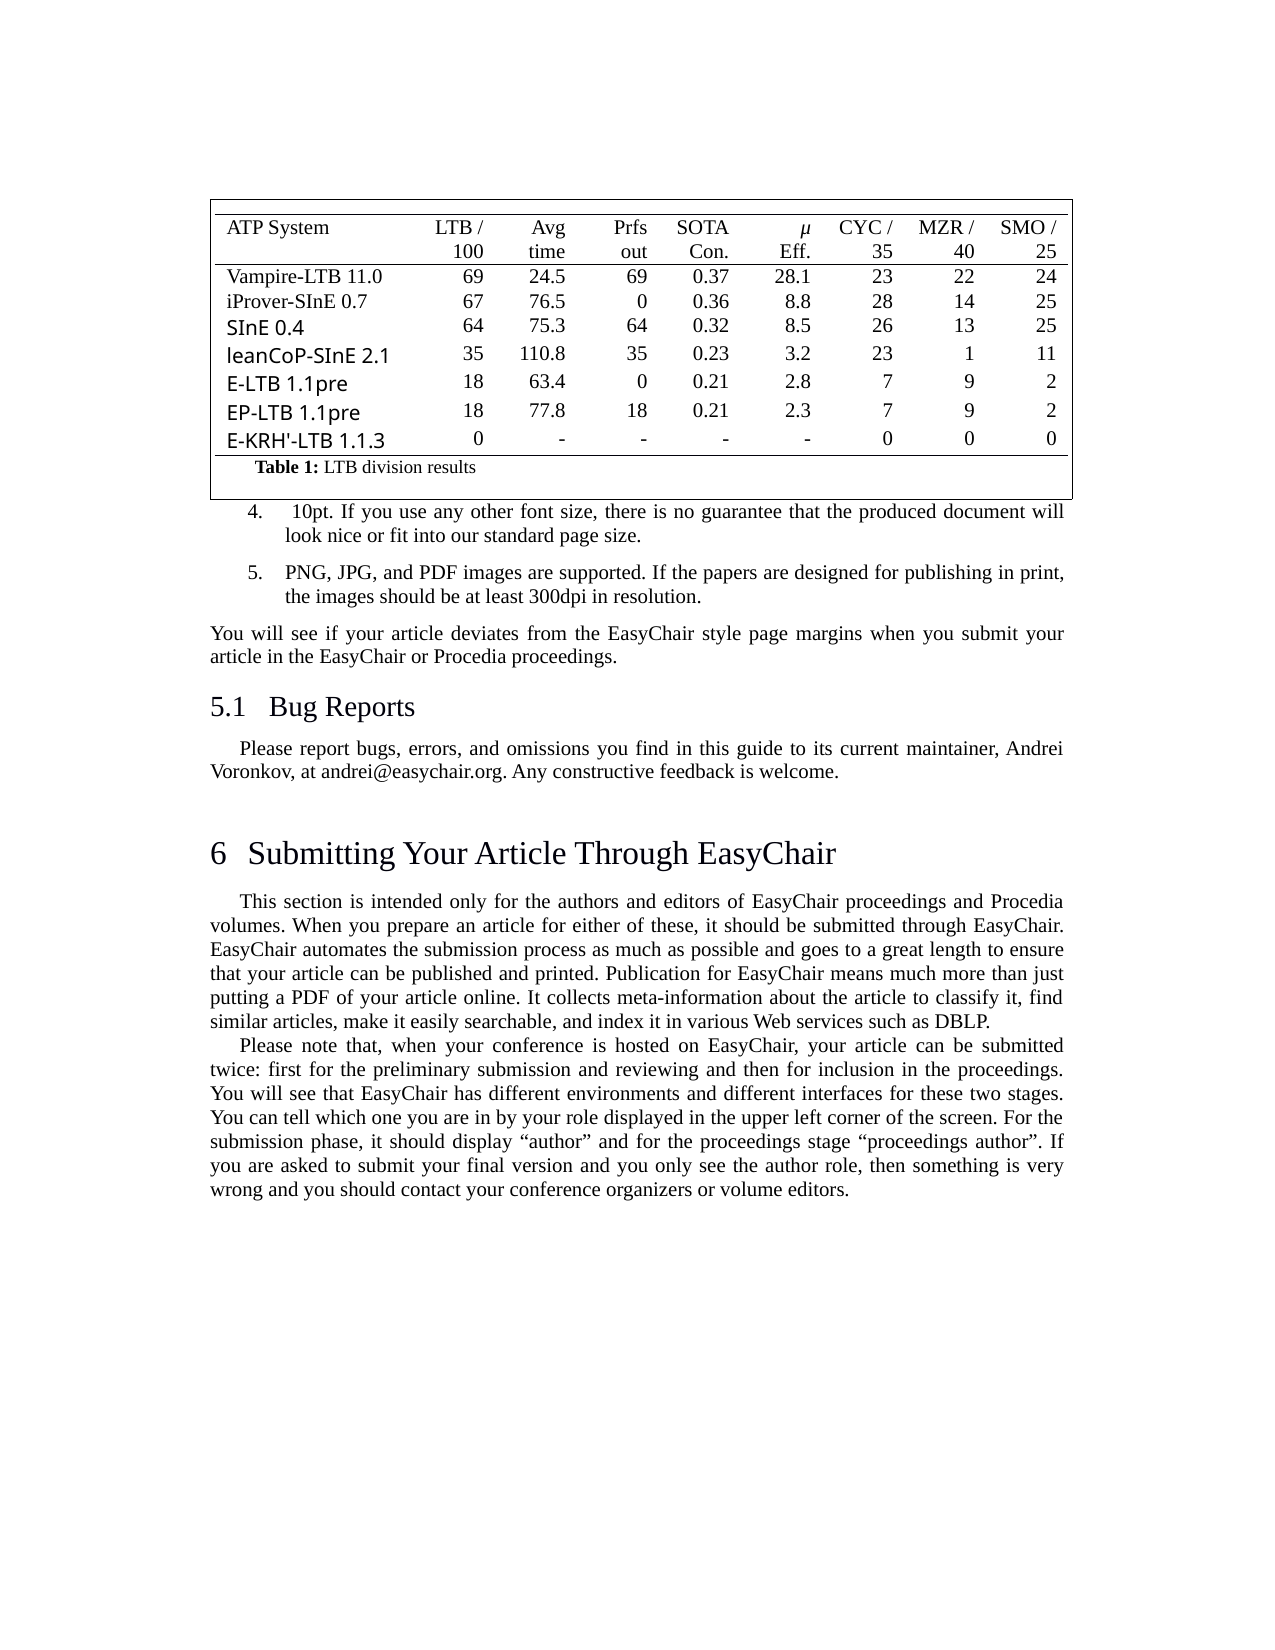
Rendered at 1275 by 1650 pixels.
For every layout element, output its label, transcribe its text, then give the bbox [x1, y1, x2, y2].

table_cell - [658, 426, 740, 455]
table_cell - [495, 426, 576, 455]
table_header Prfs out [576, 215, 658, 263]
table_cell 13 [904, 313, 986, 341]
table_cell 28 [822, 289, 904, 313]
table_cell - [740, 426, 822, 455]
table_cell 24.5 [495, 265, 576, 288]
text Please report bugs, errors, and omissions you find in this guide to its current maintainer, Andrei Voronkov, at andrei@easychair.org. Any constructive feedback is welcome. [210, 735, 1065, 783]
table_cell 1 [904, 341, 986, 369]
table_cell 64 [413, 313, 494, 341]
table_cell 2 [986, 370, 1067, 398]
table_cell 77.8 [495, 398, 576, 426]
table_cell - [576, 426, 658, 455]
text This section is intended only for the authors and editors of EasyChair proceedings and Procedia volumes. When you prepare an article for either of these, it should be submitted through EasyChair. EasyChair automates the submission process as much as possible and goes to a great length to ensure that your article can be published and printed. Publication for EasyChair means much more than just putting a PDF of your article online. It collects meta-information about the article to classify it, find similar articles, make it easily searchable, and index it in various Web services such as DBLP. [210, 888, 1065, 1033]
table_cell 25 [986, 313, 1067, 341]
table_cell 110.8 [495, 341, 576, 369]
text You will see if your article deviates from the EasyChair style page margins when you submit your article in the EasyChair or Procedia proceedings. [210, 620, 1065, 668]
table_cell Vampire-LTB 11.0 [215, 265, 413, 288]
table_cell iProver-SInE 0.7 [215, 289, 413, 313]
table_header SOTA Con. [658, 215, 740, 263]
table_cell 25 [986, 289, 1067, 313]
table_cell 9 [904, 398, 986, 426]
table_cell 7 [822, 370, 904, 398]
table_cell leanCoP-SInE 2.1 [215, 341, 413, 369]
table_cell 0 [986, 426, 1067, 455]
table_cell 9 [904, 370, 986, 398]
table_cell 0.21 [658, 370, 740, 398]
table_cell E-LTB 1.1pre [215, 370, 413, 398]
table_cell 67 [413, 289, 494, 313]
list 10pt. If you use any other font size, there is no guarantee that the produced document will look nice or fit into our standard page size. [247, 500, 1065, 547]
table_cell 69 [576, 265, 658, 288]
table_cell 0.36 [658, 289, 740, 313]
table_cell 7 [822, 398, 904, 426]
table_cell 18 [413, 370, 494, 398]
table_cell 14 [904, 289, 986, 313]
table_cell 0.32 [658, 313, 740, 341]
table_cell 3.2 [740, 341, 822, 369]
table_cell 2.8 [740, 370, 822, 398]
table_cell EP-LTB 1.1pre [215, 398, 413, 426]
table_cell 0 [576, 370, 658, 398]
table_cell 11 [986, 341, 1067, 369]
table_header ATP System [215, 215, 413, 263]
table_cell 2.3 [740, 398, 822, 426]
table_cell 22 [904, 265, 986, 288]
text Please note that, when your conference is hosted on EasyChair, your article can be submitted twice: first for the preliminary submission and reviewing and then for inclusion in the proceedings. You will see that EasyChair has different environments and different interfaces for these two stages. You can tell which one you are in by your role displayed in the upper left corner of the screen. For the submission phase, it should display “author” and for the proceedings stage “proceedings author”. If you are asked to submit your final version and you only see the author role, then something is very wrong and you should contact your conference organizers or volume editors. [210, 1033, 1065, 1201]
table_cell 2 [986, 398, 1067, 426]
table_cell 64 [576, 313, 658, 341]
table_cell 28.1 [740, 265, 822, 288]
table_header MZR /40 [904, 215, 986, 263]
table_cell SInE 0.4 [215, 313, 413, 341]
table_cell E-KRH'-LTB 1.1.3 [215, 426, 413, 455]
table_cell 0.21 [658, 398, 740, 426]
table_cell 76.5 [495, 289, 576, 313]
table_header SMO /25 [986, 215, 1067, 263]
table_header Avg time [495, 215, 576, 263]
list Bug Reports [210, 689, 1065, 723]
list PNG, JPG, and PDF images are supported. If the papers are designed for publishing in print, the images should be at least 300dpi in resolution. [247, 560, 1065, 608]
list Submitting Your Article Through EasyChair [210, 833, 1065, 872]
table_cell 0 [576, 289, 658, 313]
table_cell 18 [413, 398, 494, 426]
table_cell 26 [822, 313, 904, 341]
table_cell 23 [822, 341, 904, 369]
table_cell 0 [822, 426, 904, 455]
table_cell 35 [576, 341, 658, 369]
table_cell 0 [413, 426, 494, 455]
table_cell 75.3 [495, 313, 576, 341]
table_cell 8.5 [740, 313, 822, 341]
table_cell 35 [413, 341, 494, 369]
table_cell 0.23 [658, 341, 740, 369]
table_cell 18 [576, 398, 658, 426]
table_header LTB /100 [413, 215, 494, 263]
text Table 1: LTB division results [225, 456, 1057, 477]
table_cell 0 [904, 426, 986, 455]
table_header CYC /35 [822, 215, 904, 263]
table_cell 23 [822, 265, 904, 288]
table_cell 0.37 [658, 265, 740, 288]
table_cell 63.4 [495, 370, 576, 398]
table_cell 24 [986, 265, 1067, 288]
table_header μ Eff. [740, 215, 822, 263]
text [211, 200, 1072, 499]
table_cell 8.8 [740, 289, 822, 313]
table_cell 69 [413, 265, 494, 288]
